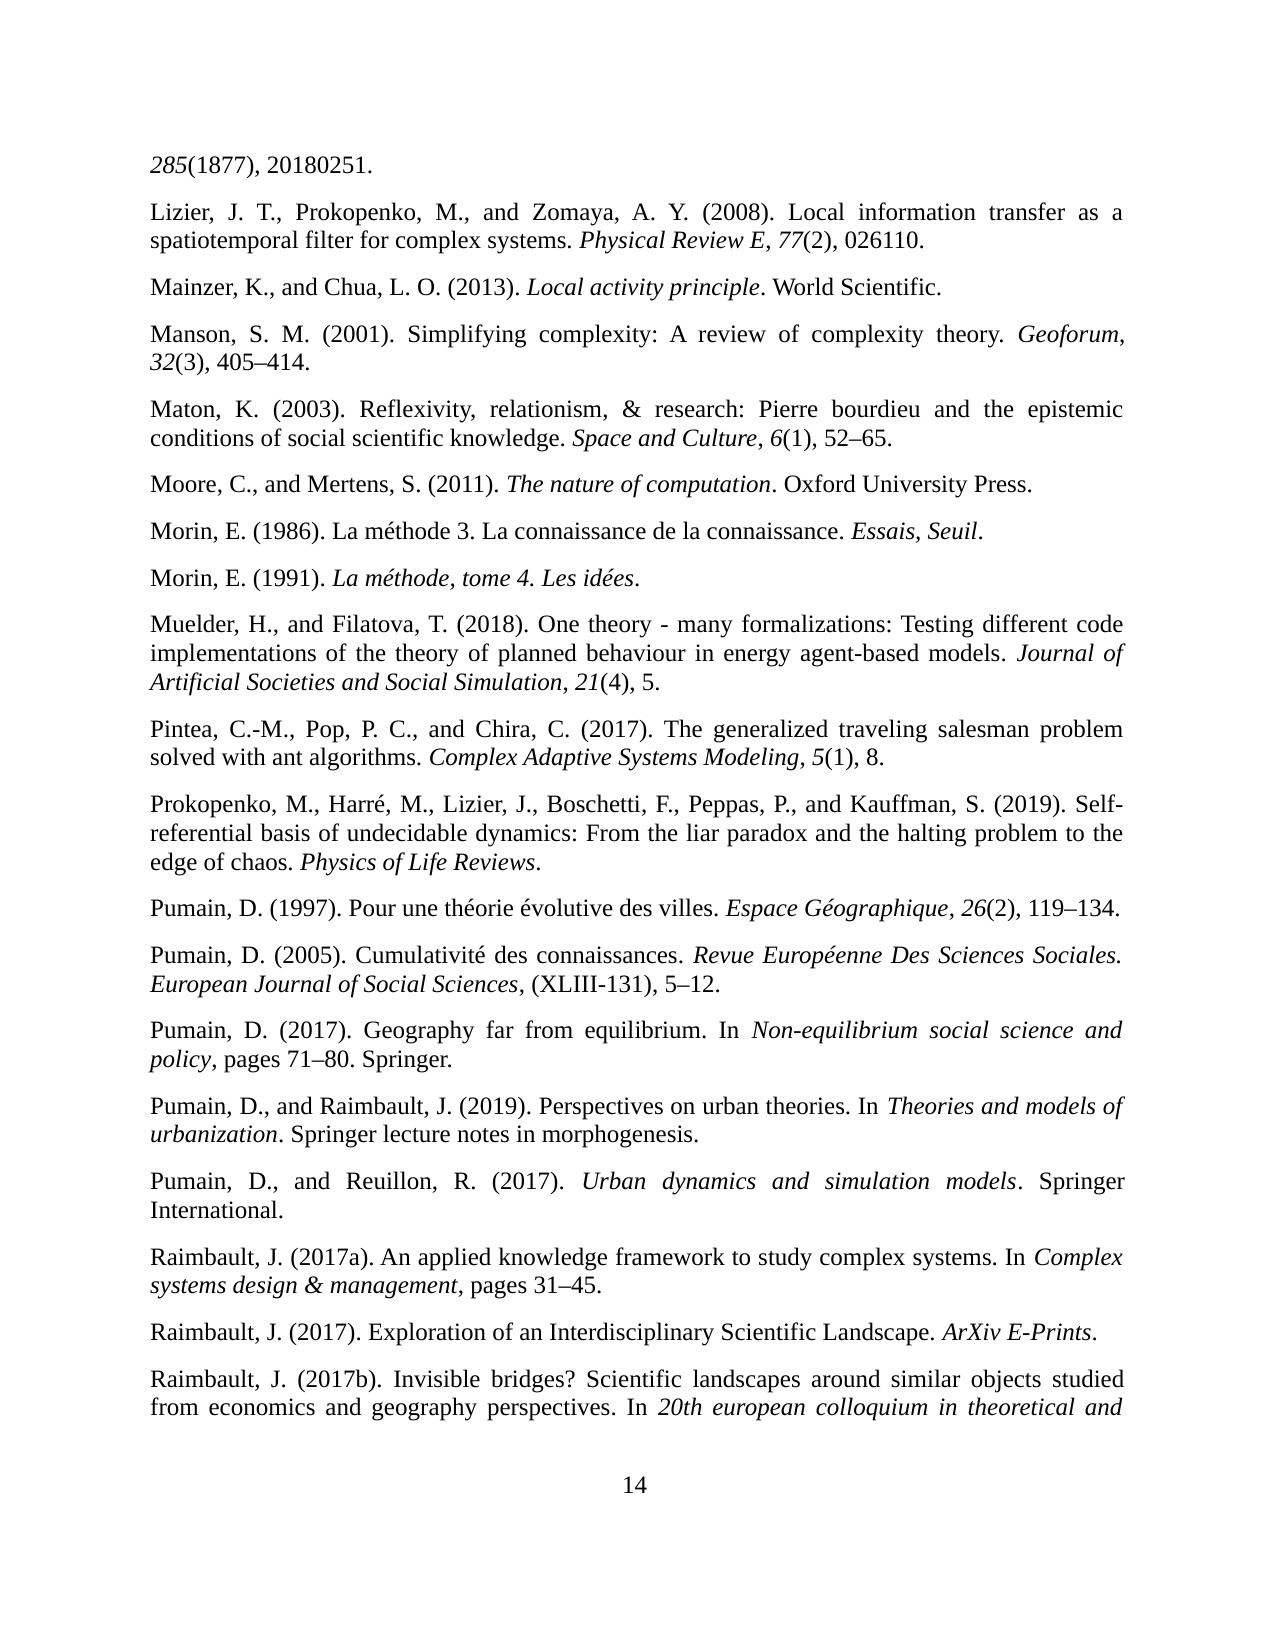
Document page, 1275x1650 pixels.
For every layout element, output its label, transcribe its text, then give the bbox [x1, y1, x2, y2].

text Pumain, D., and Reuillon, R. (2017). Urban dynamics and simulation models. Springer International. [150, 1166, 1125, 1224]
text Lizier, J. T., Prokopenko, M., and Zomaya, A. Y. (2008). Local information transfer as a spatiotemporal filter for complex systems. Physical Review E, 77(2), 026110. [150, 197, 1125, 254]
text Pumain, D., and Raimbault, J. (2019). Perspectives on urban theories. In Theories and models of urbanization. Springer lecture notes in morphogenesis. [150, 1091, 1125, 1148]
text Prokopenko, M., Harré, M., Lizier, J., Boschetti, F., Peppas, P., and Kauffman, S. (2019). Self-referential basis of undecidable dynamics: From the liar paradox and the halting problem to the edge of chaos. Physics of Life Reviews. [150, 789, 1125, 875]
text Morin, E. (1986). La méthode 3. La connaissance de la connaissance. Essais, Seuil. [150, 516, 1125, 545]
text Morin, E. (1991). La méthode, tome 4. Les idées. [150, 563, 1125, 592]
text Raimbault, J. (2017b). Invisible bridges? Scientific landscapes around similar objects studied from economics and geography perspectives. In 20th european colloquium in theoretical and [150, 1364, 1125, 1421]
text Pumain, D. (2017). Geography far from equilibrium. In Non-equilibrium social science and policy, pages 71–80. Springer. [150, 1015, 1125, 1073]
text Manson, S. M. (2001). Simplifying complexity: A review of complexity theory. Geoforum, 32(3), 405–414. [150, 319, 1125, 376]
text Pintea, C.-M., Pop, P. C., and Chira, C. (2017). The generalized traveling salesman problem solved with ant algorithms. Complex Adaptive Systems Modeling, 5(1), 8. [150, 714, 1125, 771]
text Moore, C., and Mertens, S. (2011). The nature of computation. Oxford University Press. [150, 469, 1125, 498]
text Mainzer, K., and Chua, L. O. (2013). Local activity principle. World Scientific. [150, 272, 1125, 301]
text 285(1877), 20180251. [150, 150, 1125, 179]
text Pumain, D. (2005). Cumulativité des connaissances. Revue Européenne Des Sciences Sociales. European Journal of Social Sciences, (XLIII-131), 5–12. [150, 940, 1125, 997]
text Muelder, H., and Filatova, T. (2018). One theory - many formalizations: Testing different code implementations of the theory of planned behaviour in energy agent-based models. Journal of Artificial Societies and Social Simulation, 21(4), 5. [150, 609, 1125, 696]
text Raimbault, J. (2017). Exploration of an Interdisciplinary Scientific Landscape. ArXiv E-Prints. [150, 1317, 1125, 1346]
text Pumain, D. (1997). Pour une théorie évolutive des villes. Espace Géographique, 26(2), 119–134. [150, 893, 1125, 922]
text Maton, K. (2003). Reflexivity, relationism, & research: Pierre bourdieu and the epistemic conditions of social scientific knowledge. Space and Culture, 6(1), 52–65. [150, 394, 1125, 452]
text Raimbault, J. (2017a). An applied knowledge framework to study complex systems. In Complex systems design & management, pages 31–45. [150, 1242, 1125, 1299]
